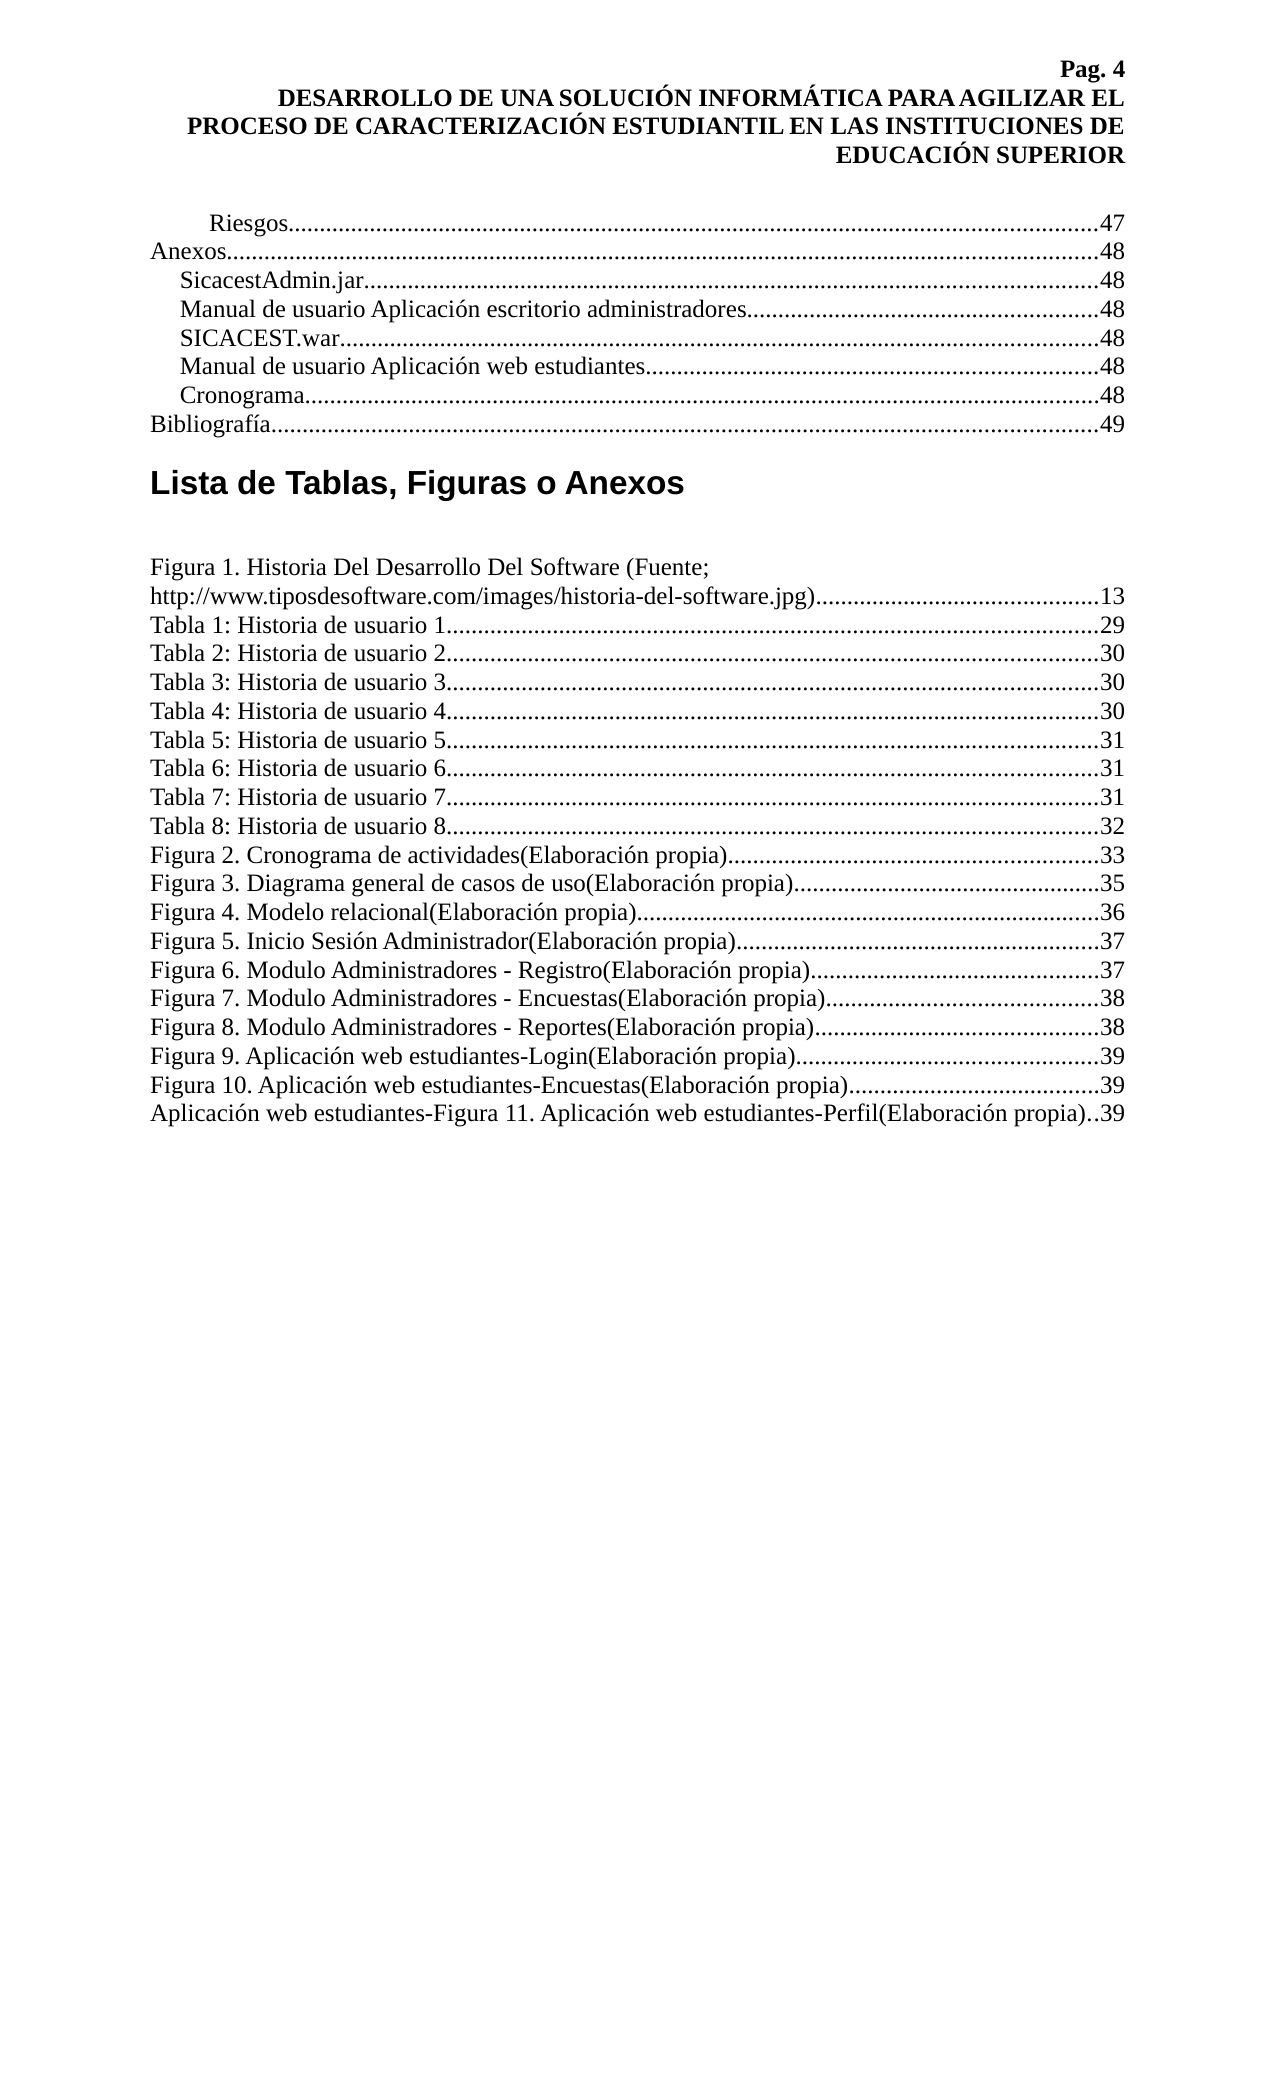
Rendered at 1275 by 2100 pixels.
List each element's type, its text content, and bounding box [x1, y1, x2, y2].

text Riesgos 47 [209, 208, 1125, 237]
text Figura 10. Aplicación web estudiantes-Encuestas(Elaboración propia) 39 [150, 1070, 1125, 1098]
text Tabla 8: Historia de usuario 8 32 [150, 811, 1125, 840]
text Figura 7. Modulo Administradores - Encuestas(Elaboración propia) 38 [150, 983, 1125, 1012]
text Manual de usuario Aplicación escritorio administradores. 48 [179, 294, 1125, 323]
subtitle Lista de Tablas, Figuras o Anexos [150, 463, 1125, 501]
text SicacestAdmin.jar 48 [179, 265, 1125, 294]
text Figura 9. Aplicación web estudiantes-Login(Elaboración propia) 39 [150, 1041, 1125, 1070]
text Tabla 1: Historia de usuario 1 29 [150, 610, 1125, 638]
text Tabla 5: Historia de usuario 5 31 [150, 725, 1125, 753]
text Figura 6. Modulo Administradores - Registro(Elaboración propia) 37 [150, 955, 1125, 983]
text Anexos 48 [150, 237, 1125, 265]
text SICACEST.war 48 [179, 323, 1125, 352]
text Tabla 7: Historia de usuario 7 31 [150, 782, 1125, 811]
text Figura 1. Historia Del Desarrollo Del Software (Fuente; http://www.tiposdesoftware.com/images/historia-del-software.jpg) 13 [150, 552, 1125, 610]
text Figura 8. Modulo Administradores - Reportes(Elaboración propia) 38 [150, 1012, 1125, 1041]
text Tabla 6: Historia de usuario 6 31 [150, 753, 1125, 782]
text Figura 5. Inicio Sesión Administrador(Elaboración propia) 37 [150, 926, 1125, 955]
text Aplicación web estudiantes-Figura 11. Aplicación web estudiantes-Perfil(Elaboración propia) 39 [150, 1098, 1125, 1127]
text Tabla 2: Historia de usuario 2 30 [150, 638, 1125, 667]
text Figura 3. Diagrama general de casos de uso(Elaboración propia) 35 [150, 868, 1125, 897]
text Cronograma 48 [179, 380, 1125, 409]
text Tabla 3: Historia de usuario 3 30 [150, 667, 1125, 696]
text Bibliografía 49 [150, 409, 1125, 438]
text Manual de usuario Aplicación web estudiantes. 48 [179, 352, 1125, 380]
text Figura 2. Cronograma de actividades(Elaboración propia) 33 [150, 840, 1125, 868]
text Tabla 4: Historia de usuario 4 30 [150, 696, 1125, 725]
text Figura 4. Modelo relacional(Elaboración propia) 36 [150, 897, 1125, 926]
